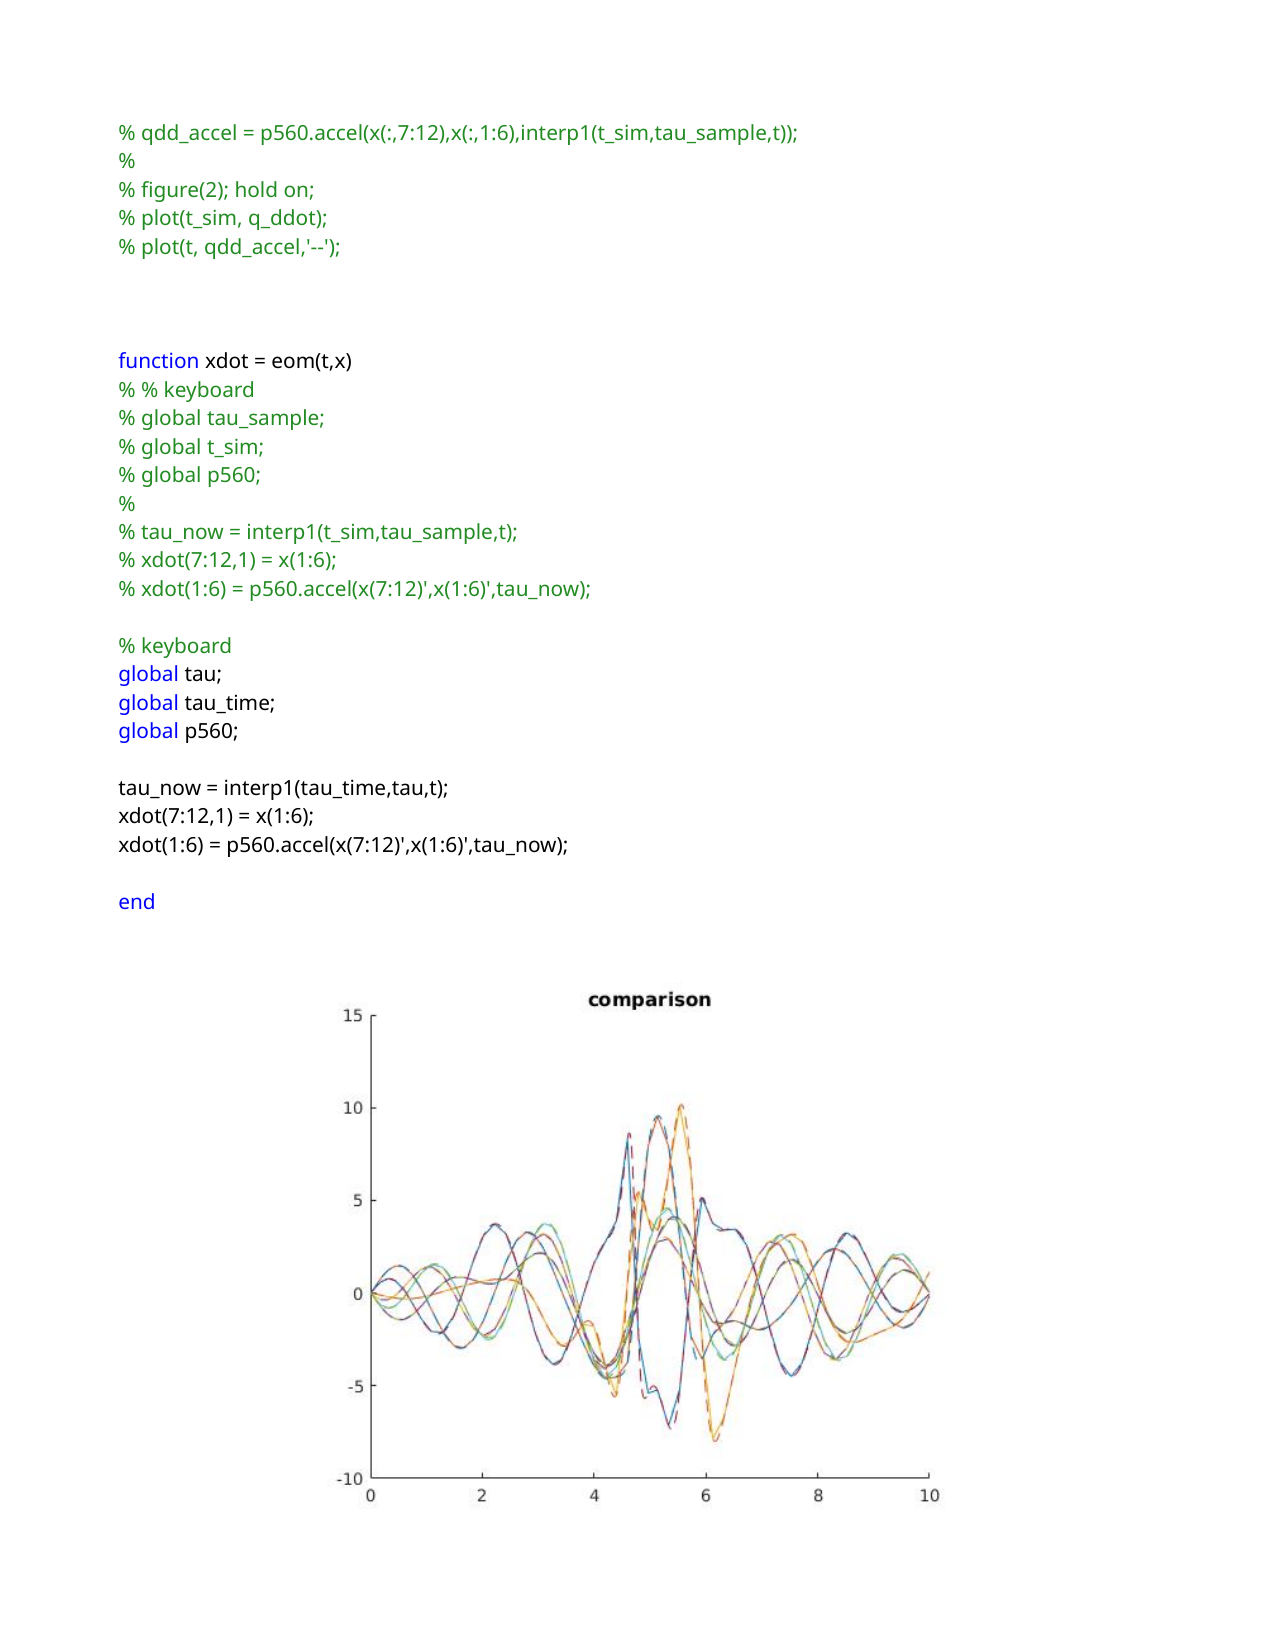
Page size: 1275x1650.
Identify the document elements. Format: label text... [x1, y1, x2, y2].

text % qdd_accel = p560.accel(x(:,7:12),x(:,1:6),interp1(t_sim,tau_sample,t)); [118, 118, 1157, 147]
text xdot(7:12,1) = x(1:6); [118, 802, 1157, 830]
text global p560; [118, 716, 1157, 745]
text % tau_now = interp1(t_sim,tau_sample,t); [118, 517, 1157, 546]
text % global p560; [118, 460, 1157, 489]
text % xdot(1:6) = p560.accel(x(7:12)',x(1:6)',tau_now); [118, 574, 1157, 602]
text % figure(2); hold on; [118, 175, 1157, 203]
text % % keyboard [118, 375, 1157, 403]
text tau_now = interp1(tau_time,tau,t); [118, 773, 1157, 802]
text xdot(1:6) = p560.accel(x(7:12)',x(1:6)',tau_now); [118, 830, 1157, 858]
text % [118, 147, 1157, 175]
text end [118, 887, 1157, 915]
text function xdot = eom(t,x) [118, 347, 1157, 375]
text global tau; [118, 659, 1157, 688]
text % plot(t_sim, q_ddot); [118, 203, 1157, 232]
picture [277, 972, 998, 1542]
text % global t_sim; [118, 432, 1157, 460]
text % [118, 489, 1157, 517]
text global tau_time; [118, 688, 1157, 716]
text % global tau_sample; [118, 403, 1157, 432]
text % plot(t, qdd_accel,'--'); [118, 232, 1157, 260]
text % xdot(7:12,1) = x(1:6); [118, 546, 1157, 574]
text % keyboard [118, 631, 1157, 659]
